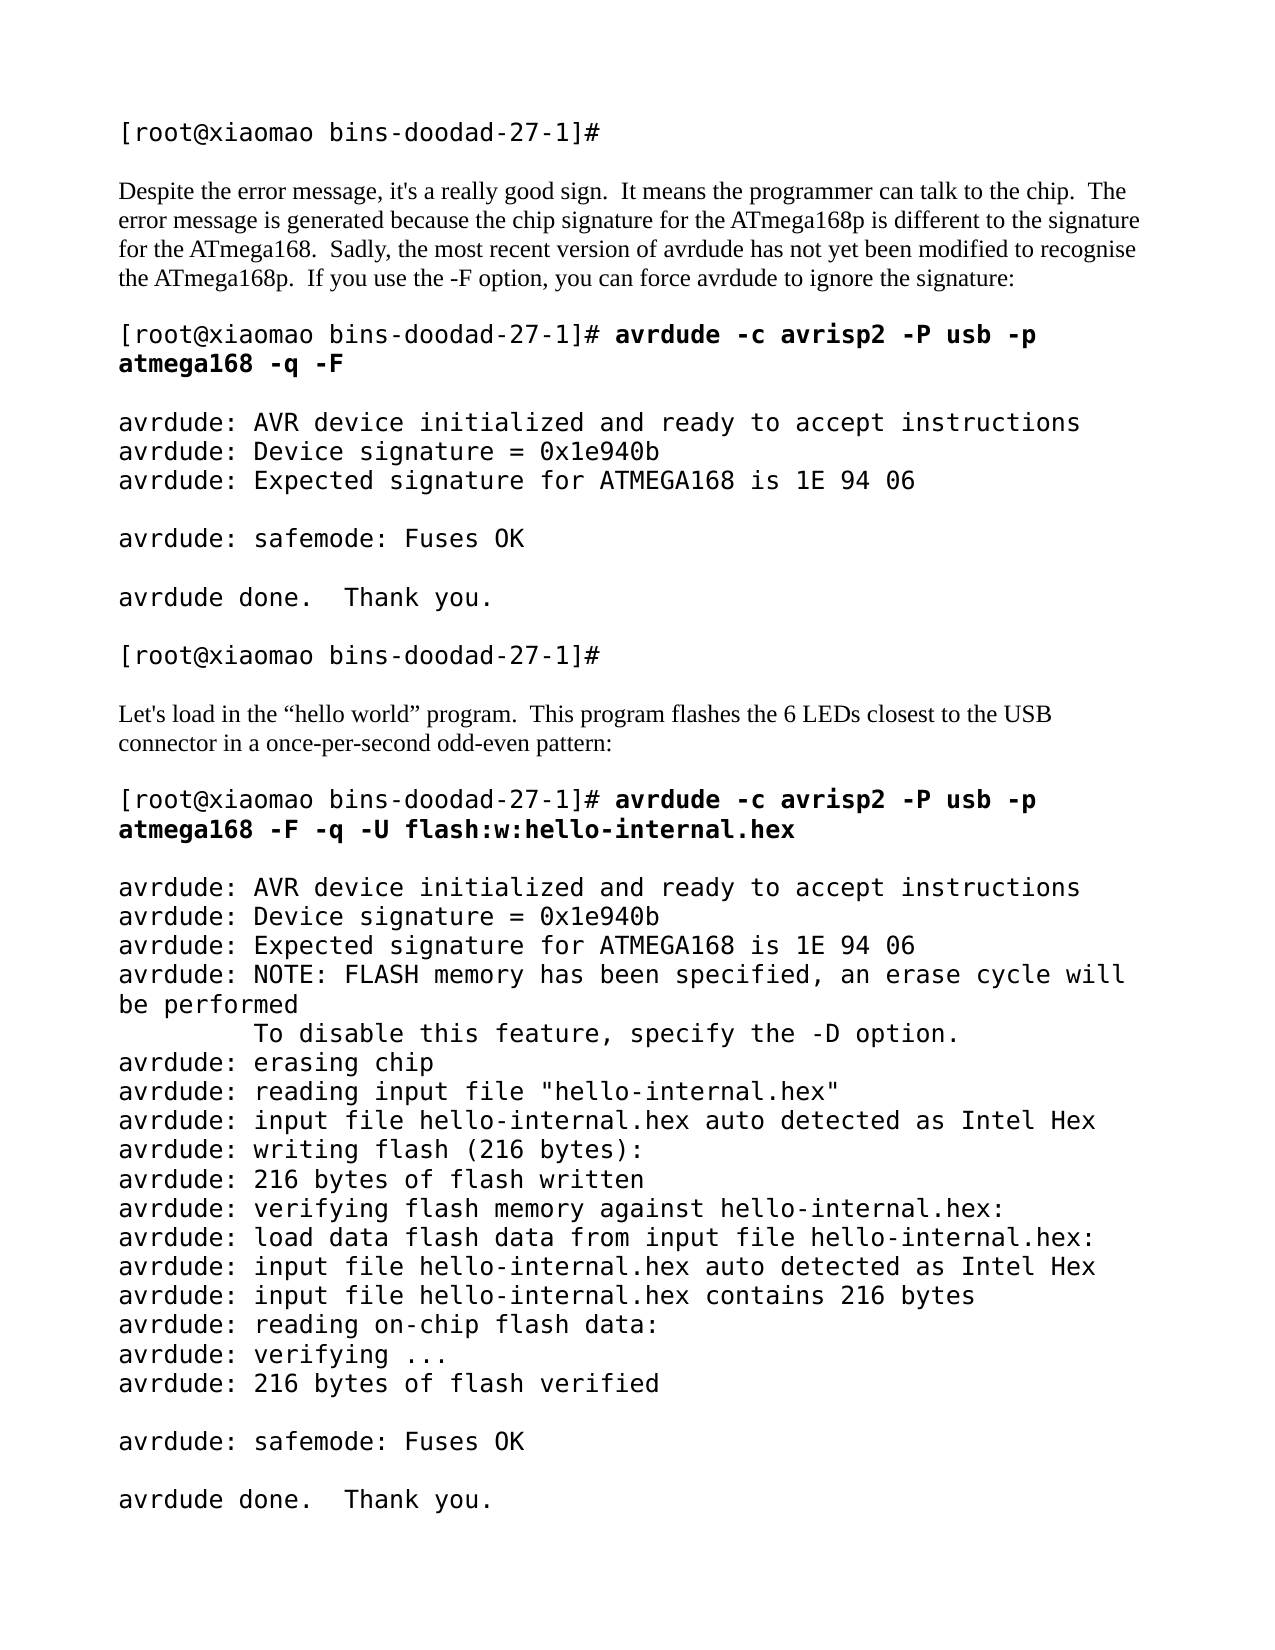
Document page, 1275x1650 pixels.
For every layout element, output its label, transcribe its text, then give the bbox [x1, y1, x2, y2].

text avrdude: Expected signature for ATMEGA168 is 1E 94 06 [118, 931, 1157, 961]
text avrdude: Device signature = 0x1e940b [118, 902, 1157, 931]
text [root@xiaomao bins-doodad-27-1]# [118, 641, 1157, 670]
text avrdude: reading on-chip flash data: [118, 1311, 1157, 1340]
text Let's load in the “hello world” program. This program flashes the 6 LEDs closest to the USB connector in a once-per-second odd-even pattern: [118, 699, 1157, 757]
text avrdude: input file hello-internal.hex auto detected as Intel Hex [118, 1106, 1157, 1136]
text avrdude: safemode: Fuses OK [118, 1427, 1157, 1456]
text avrdude: Device signature = 0x1e940b [118, 437, 1157, 466]
text avrdude: 216 bytes of flash verified [118, 1369, 1157, 1398]
text avrdude: NOTE: FLASH memory has been specified, an erase cycle will be performed [118, 961, 1157, 1019]
text avrdude: writing flash (216 bytes): [118, 1136, 1157, 1165]
text avrdude: AVR device initialized and ready to accept instructions [118, 873, 1157, 902]
text avrdude: safemode: Fuses OK [118, 524, 1157, 553]
text avrdude done. Thank you. [118, 583, 1157, 612]
text Despite the error message, it's a really good sign. It means the programmer can talk to the chip. The error message is generated because the chip signature for the ATmega168p is different to the signature for the ATmega168. Sadly, the most recent version of avrdude has not yet been modified to recognise the ATmega168p. If you use the -F option, you can force avrdude to ignore the signature: [118, 176, 1157, 291]
text avrdude: load data flash data from input file hello-internal.hex: [118, 1223, 1157, 1252]
text avrdude: erasing chip [118, 1048, 1157, 1077]
text avrdude: Expected signature for ATMEGA168 is 1E 94 06 [118, 466, 1157, 495]
text avrdude: reading input file "hello-internal.hex" [118, 1077, 1157, 1106]
text avrdude: verifying flash memory against hello-internal.hex: [118, 1194, 1157, 1223]
text [root@xiaomao bins-doodad-27-1]# avrdude -c avrisp2 -P usb -p atmega168 -F -q -U flash:w:hello-internal.hex [118, 786, 1157, 844]
text To disable this feature, specify the -D option. [118, 1019, 1157, 1048]
text avrdude: AVR device initialized and ready to accept instructions [118, 408, 1157, 437]
text avrdude: input file hello-internal.hex contains 216 bytes [118, 1281, 1157, 1311]
text avrdude: verifying ... [118, 1340, 1157, 1369]
text [root@xiaomao bins-doodad-27-1]# [118, 118, 1157, 147]
text avrdude: 216 bytes of flash written [118, 1165, 1157, 1194]
text [root@xiaomao bins-doodad-27-1]# avrdude -c avrisp2 -P usb -p atmega168 -q -F [118, 320, 1157, 378]
text avrdude: input file hello-internal.hex auto detected as Intel Hex [118, 1252, 1157, 1281]
text avrdude done. Thank you. [118, 1486, 1157, 1515]
